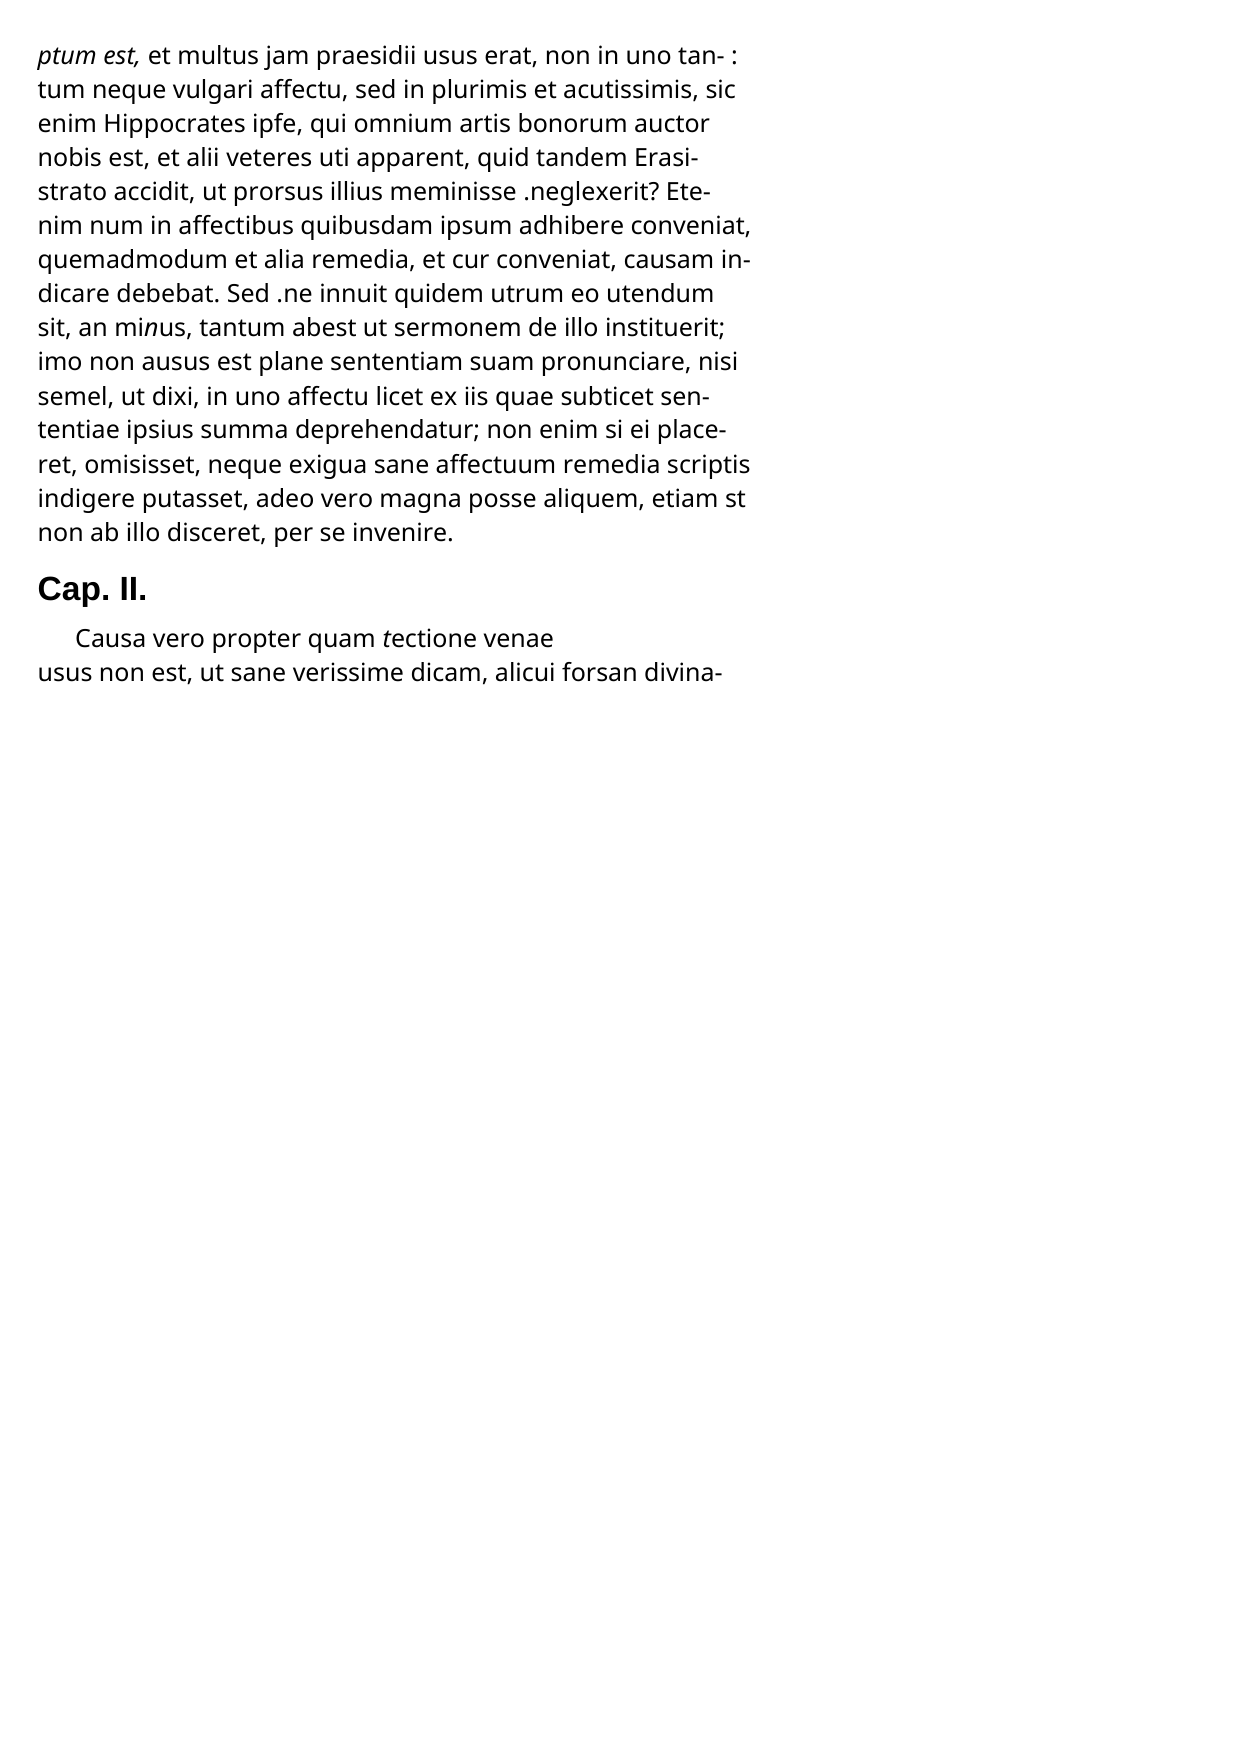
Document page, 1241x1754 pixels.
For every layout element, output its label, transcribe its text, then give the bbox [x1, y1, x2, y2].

subtitle Cap. II. [37, 569, 1203, 608]
text Causa vero propter quam tectione venae usus non est, ut sane verissime dicam, alicui forsan divina- [37, 620, 1203, 688]
text ptum est, et multus jam praesidii usus erat, non in uno tan- : tum neque vulgari affectu, sed in plurimis et acutissimis, sic enim Hippocrates ipfe, qui omnium artis bonorum auctor nobis est, et alii veteres uti apparent, quid tandem Erasi- strato accidit, ut prorsus illius meminisse .neglexerit? Ete- nim num in affectibus quibusdam ipsum adhibere conveniat, quemadmodum et alia remedia, et cur conveniat, causam in- dicare debebat. Sed .ne innuit quidem utrum eo utendum sit, an minus, tantum abest ut sermonem de illo instituerit; imo non ausus est plane sententiam suam pronunciare, nisi semel, ut dixi, in uno affectu licet ex iis quae subticet sen- tentiae ipsius summa deprehendatur; non enim si ei place- ret, omisisset, neque exigua sane affectuum remedia scriptis indigere putasset, adeo vero magna posse aliquem, etiam st non ab illo disceret, per se invenire. [37, 37, 1203, 548]
